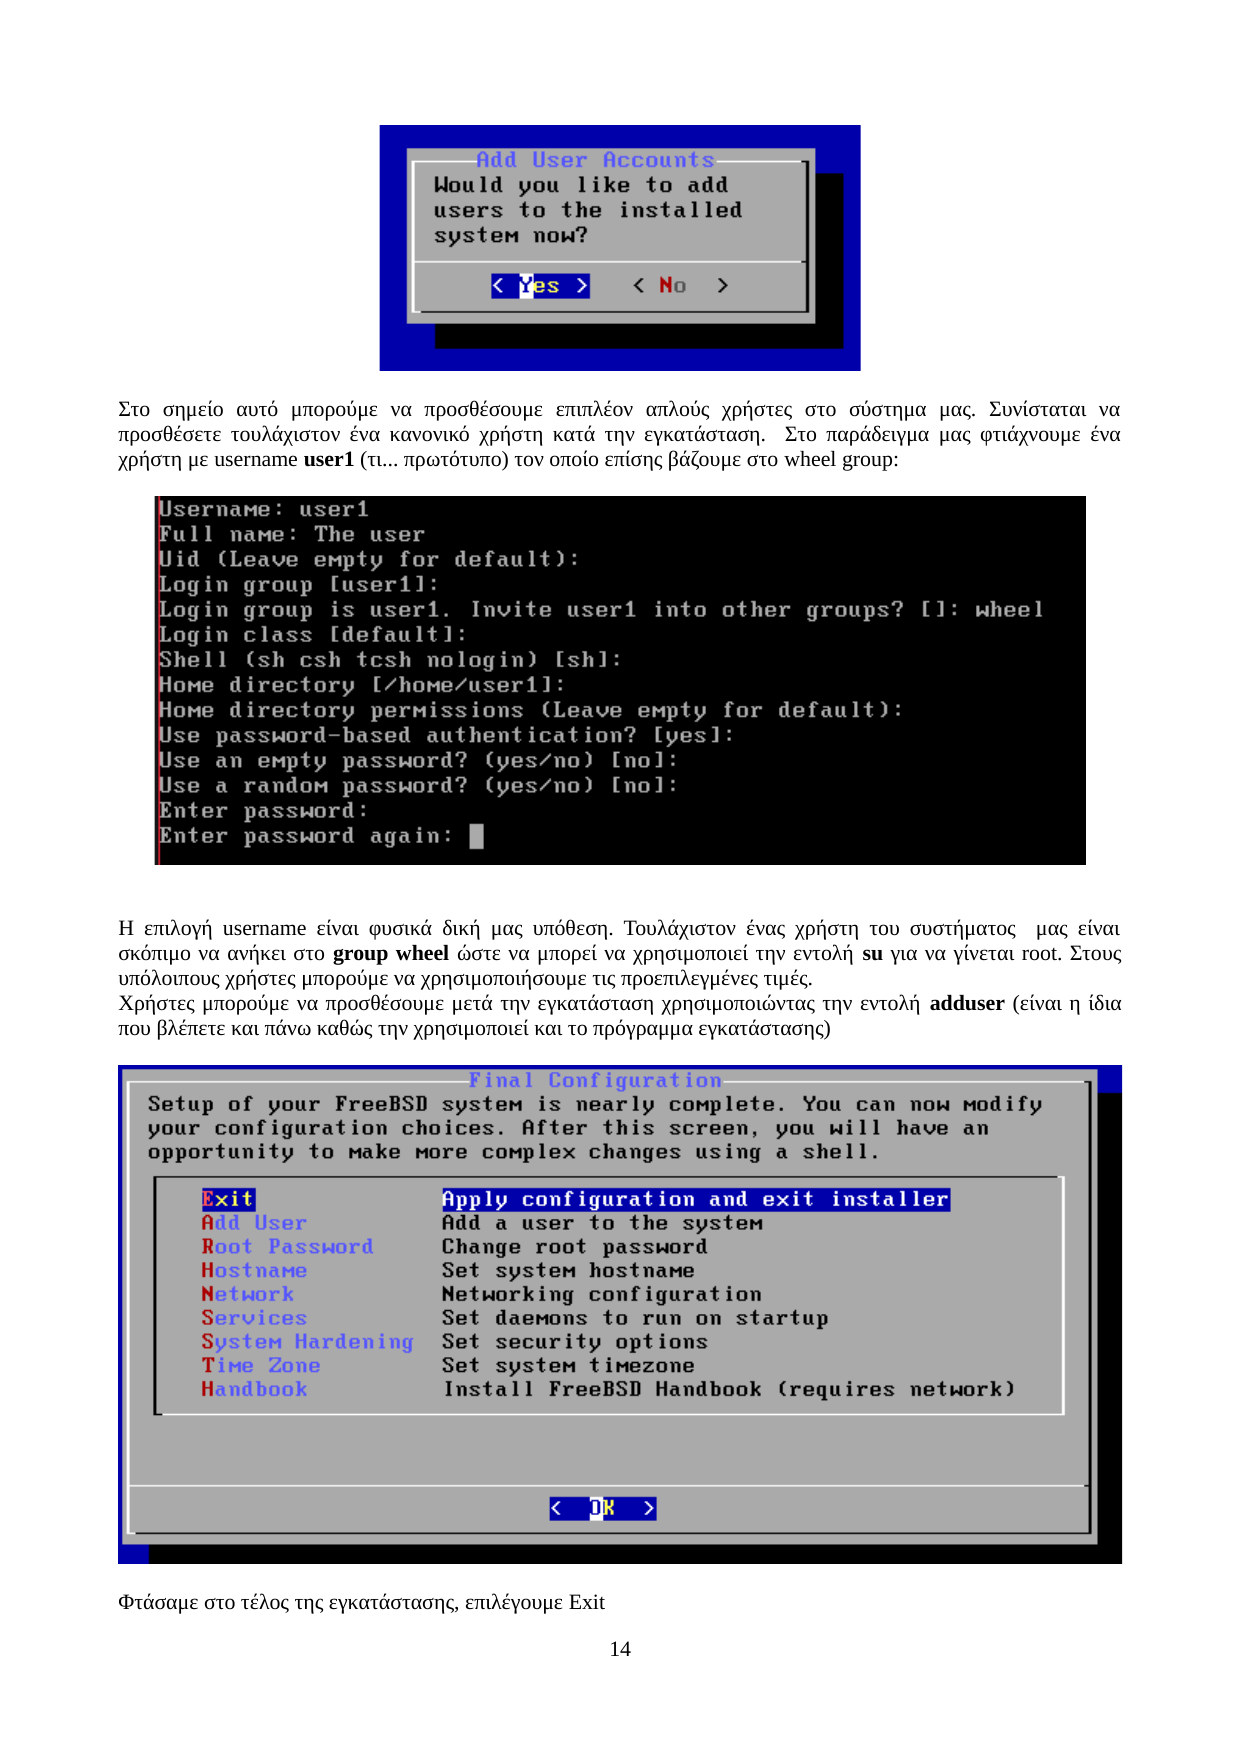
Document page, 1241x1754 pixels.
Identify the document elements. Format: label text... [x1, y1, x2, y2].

text Χρήστες μπορούμε να προσθέσουμε μετά την εγκατάσταση χρησιμοποιώντας την εντολή adduser (είναι η ίδια που βλέπετε και πάνω καθώς την χρησιμοποιεί και το πρόγραμμα εγκατάστασης) [118, 990, 1122, 1041]
text Στο σημείο αυτό μπορούμε να προσθέσουμε επιπλέον απλούς χρήστες στο σύστημα μας. Συνίσταται να προσθέσετε τουλάχιστον ένα κανονικό χρήστη κατά την εγκατάσταση. Στο παράδειγμα μας φτιάχνουμε ένα χρήστη με username user1 (τι... πρωτότυπο) τον οποίο επίσης βάζουμε στο wheel group: [118, 396, 1122, 472]
text Φτάσαμε στο τέλος της εγκατάστασης, επιλέγουμε Exit [118, 1589, 1122, 1614]
text Η επιλογή username είναι φυσικά δική μας υπόθεση. Τουλάχιστον ένας χρήστη του συστήματος μας είναι σκόπιμο να ανήκει στο group wheel ώστε να μπορεί να χρησιμοποιεί την εντολή su για να γίνεται root. Στους υπόλοιπους χρήστες μπορούμε να χρησιμοποιήσουμε τις προεπιλεγμένες τιμές. [118, 914, 1122, 990]
